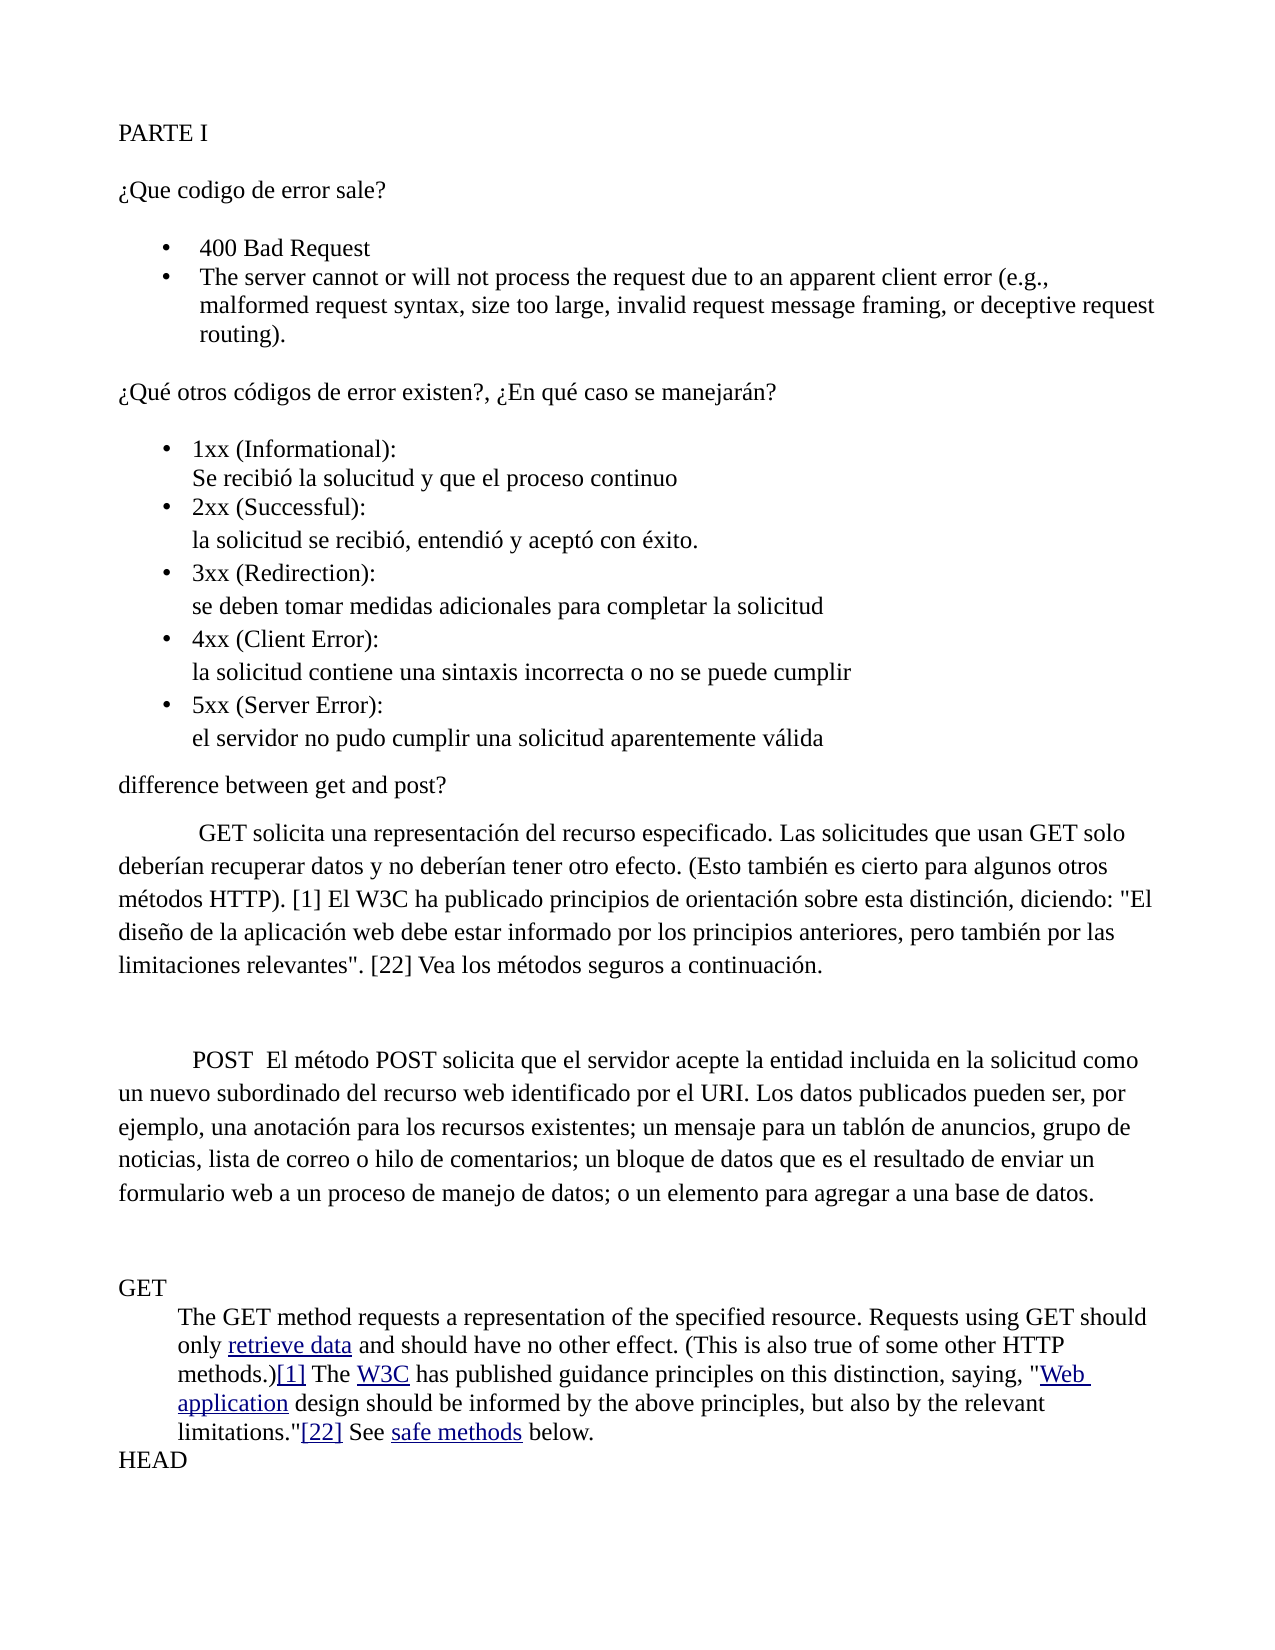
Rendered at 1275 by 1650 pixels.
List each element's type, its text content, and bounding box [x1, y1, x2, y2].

subtitle HEAD [118, 1445, 1157, 1474]
subtitle GET [118, 1273, 1157, 1302]
list The server cannot or will not process the request due to an apparent client error (e.g., malformed request syntax, size too large, invalid request message framing, or deceptive request routing). [162, 262, 1157, 377]
text ¿Qué otros códigos de error existen?, ¿En qué caso se manejarán? [118, 377, 1157, 406]
text difference between get and post? [118, 771, 1157, 799]
list 4xx (Client Error): la solicitud contiene una sintaxis incorrecta o no se puede cumplir [162, 624, 1157, 686]
list 1xx (Informational): Se recibió la solucitud y que el proceso continuo [162, 434, 1157, 492]
list 2xx (Successful): la solicitud se recibió, entendió y aceptó con éxito. [162, 492, 1157, 554]
list The GET method requests a representation of the specified resource. Requests using GET should only retrieve data and should have no other effect. (This is also true of some other HTTP methods.)[1] The W3C has published guidance principles on this distinction, saying, "Web application design should be informed by the above principles, but also by the relevant limitations."[22] See safe methods below. [177, 1302, 1157, 1445]
text PARTE I [118, 118, 1157, 147]
text POST El método POST solicita que el servidor acepte la entidad incluida en la solicitud como un nuevo subordinado del recurso web identificado por el URI. Los datos publicados pueden ser, por ejemplo, una anotación para los recursos existentes; un mensaje para un tablón de anuncios, grupo de noticias, lista de correo o hilo de comentarios; un bloque de datos que es el resultado de enviar un formulario web a un proceso de manejo de datos; o un elemento para agregar a una base de datos. [118, 1046, 1157, 1206]
list 5xx (Server Error): el servidor no pudo cumplir una solicitud aparentemente válida [162, 690, 1157, 752]
text GET solicita una representación del recurso especificado. Las solicitudes que usan GET solo deberían recuperar datos y no deberían tener otro efecto. (Esto también es cierto para algunos otros métodos HTTP). [1] El W3C ha publicado principios de orientación sobre esta distinción, diciendo: "El diseño de la aplicación web debe estar informado por los principios anteriores, pero también por las limitaciones relevantes". [22] Vea los métodos seguros a continuación. [118, 818, 1157, 979]
list 400 Bad Request [162, 233, 1157, 262]
text ¿Que codigo de error sale? [118, 176, 1157, 233]
list 3xx (Redirection): se deben tomar medidas adicionales para completar la solicitud [162, 558, 1157, 620]
